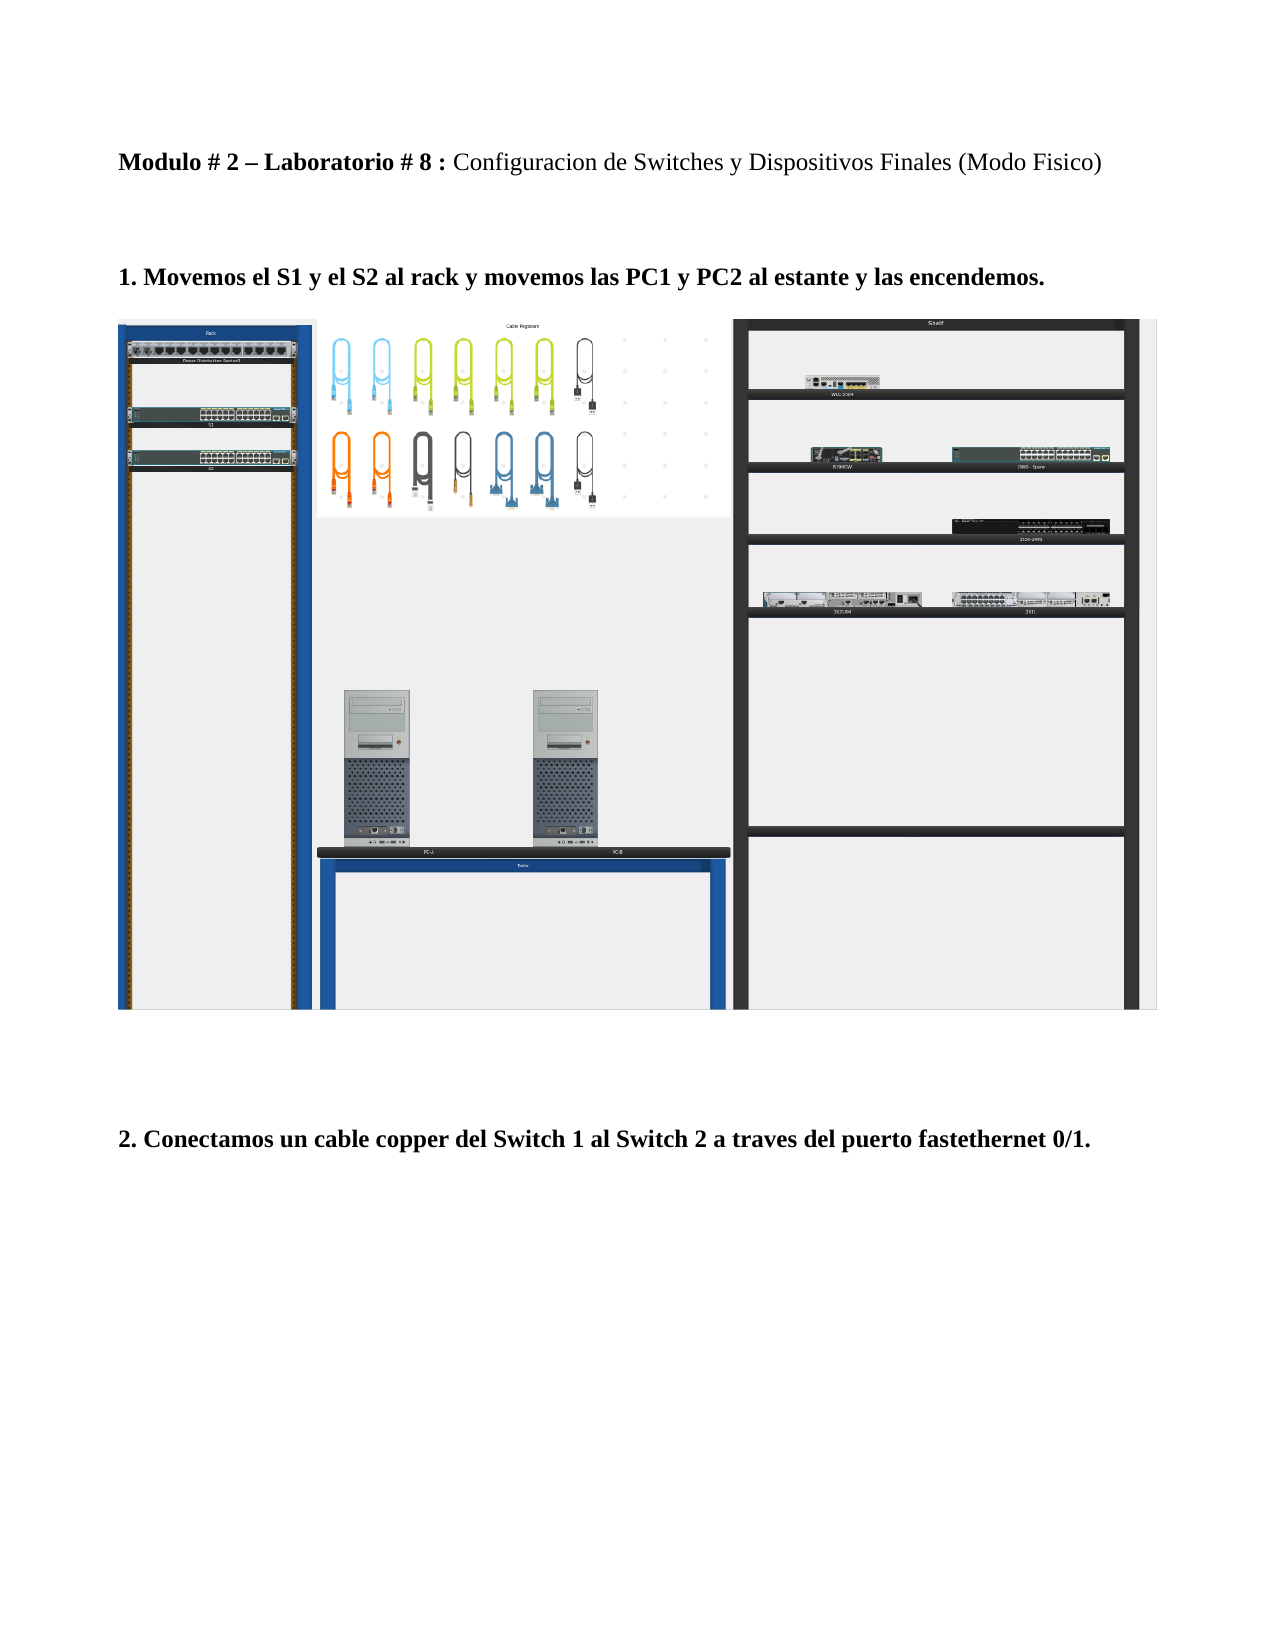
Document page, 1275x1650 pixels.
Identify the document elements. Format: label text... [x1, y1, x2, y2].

text Modulo # 2 – Laboratorio # 8 : Configuracion de Switches y Dispositivos Finales (Modo Fisico) [118, 147, 1157, 176]
text 2. Conectamos un cable copper del Switch 1 al Switch 2 a traves del puerto fastethernet 0/1. [118, 1124, 1157, 1153]
text 1. Movemos el S1 y el S2 al rack y movemos las PC1 y PC2 al estante y las encendemos. [118, 262, 1157, 291]
picture [118, 319, 1157, 1010]
